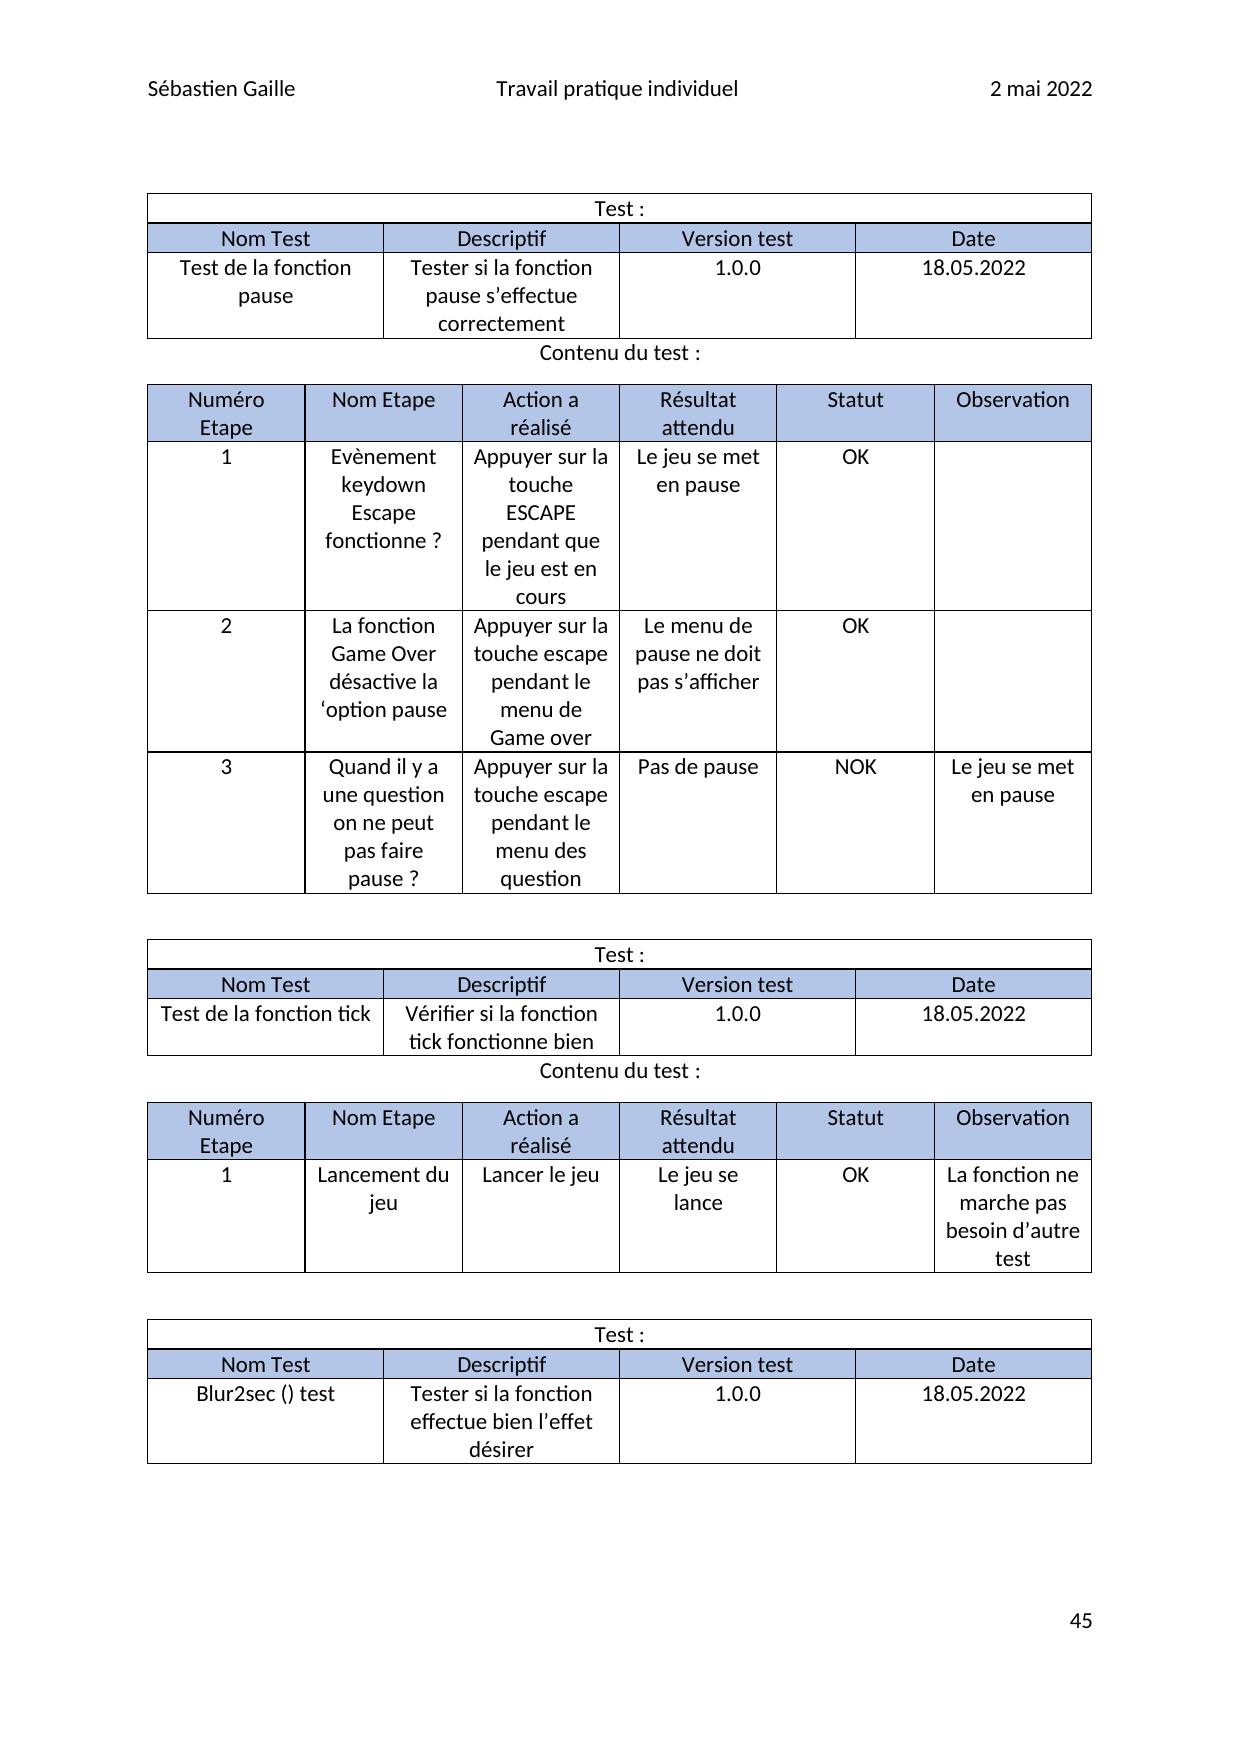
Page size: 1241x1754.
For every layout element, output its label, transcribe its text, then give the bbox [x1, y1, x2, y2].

table_cell La fonction Game Over désactive la ‘option pause [306, 611, 462, 751]
table_cell 1.0.0 [620, 999, 855, 1055]
text Contenu du test : [148, 1056, 1093, 1084]
table_cell 18.05.2022 [856, 253, 1091, 337]
table_header Test : [148, 940, 1091, 968]
table_cell Test de la fonction tick [148, 999, 383, 1055]
table_cell Appuyer sur la touche escape pendant le menu de Game over [463, 611, 619, 751]
table_cell 1.0.0 [620, 1379, 855, 1463]
table_cell Le jeu se met en pause [935, 753, 1091, 892]
table_header Descriptif [384, 970, 619, 998]
table_header Nom Etape [306, 385, 462, 441]
table_header Observation [935, 1103, 1091, 1159]
table_header Nom Test [148, 1350, 383, 1378]
table_header Numéro Etape [148, 385, 304, 441]
table_header Numéro Etape [148, 1103, 304, 1159]
table_cell Tester si la fonction effectue bien l’effet désirer [384, 1379, 619, 1463]
table_cell [935, 611, 1091, 751]
table_header Version test [620, 224, 855, 252]
table_header Date [856, 1350, 1091, 1378]
table_cell NOK [777, 753, 934, 892]
table_cell Appuyer sur la touche ESCAPE pendant que le jeu est en cours [463, 442, 619, 610]
table_header Nom Test [148, 224, 383, 252]
table_header Nom Test [148, 970, 383, 998]
table_cell Quand il y a une question on ne peut pas faire pause ? [306, 753, 462, 892]
table_cell 2 [148, 611, 304, 751]
table_cell Pas de pause [620, 753, 776, 892]
table_header Observation [935, 385, 1091, 441]
table_header Résultat attendu [620, 1103, 776, 1159]
table_header Statut [777, 1103, 934, 1159]
table_header Version test [620, 970, 855, 998]
table_cell Lancer le jeu [463, 1160, 619, 1272]
table_header Résultat attendu [620, 385, 776, 441]
table_cell La fonction ne marche pas besoin d’autre test [935, 1160, 1091, 1272]
table_cell Blur2sec () test [148, 1379, 383, 1463]
table_cell [935, 442, 1091, 610]
table_header Nom Etape [306, 1103, 462, 1159]
table_cell Evènement keydown Escape fonctionne ? [306, 442, 462, 610]
table_cell 1 [148, 442, 304, 610]
table_cell Le jeu se met en pause [620, 442, 776, 610]
table_cell 1.0.0 [620, 253, 855, 337]
table_header Action a réalisé [463, 1103, 619, 1159]
table_cell Le jeu se lance [620, 1160, 776, 1272]
table_header Date [856, 970, 1091, 998]
table_header Test : [148, 194, 1091, 222]
table_cell Le menu de pause ne doit pas s’afficher [620, 611, 776, 751]
text Contenu du test : [148, 338, 1093, 366]
table_header Action a réalisé [463, 385, 619, 441]
table_cell OK [777, 611, 934, 751]
table_cell 18.05.2022 [856, 1379, 1091, 1463]
table_cell Appuyer sur la touche escape pendant le menu des question [463, 753, 619, 892]
table_header Descriptif [384, 224, 619, 252]
table_cell OK [777, 442, 934, 610]
table_cell Test de la fonction pause [148, 253, 383, 337]
table_header Test : [148, 1320, 1091, 1348]
table_header Date [856, 224, 1091, 252]
table_cell 18.05.2022 [856, 999, 1091, 1055]
table_cell Lancement du jeu [306, 1160, 462, 1272]
table_cell 3 [148, 753, 304, 892]
table_header Statut [777, 385, 934, 441]
table_cell Tester si la fonction pause s’effectue correctement [384, 253, 619, 337]
table_header Descriptif [384, 1350, 619, 1378]
table_cell 1 [148, 1160, 304, 1272]
table_cell OK [777, 1160, 934, 1272]
table_cell Vérifier si la fonction tick fonctionne bien [384, 999, 619, 1055]
table_header Version test [620, 1350, 855, 1378]
